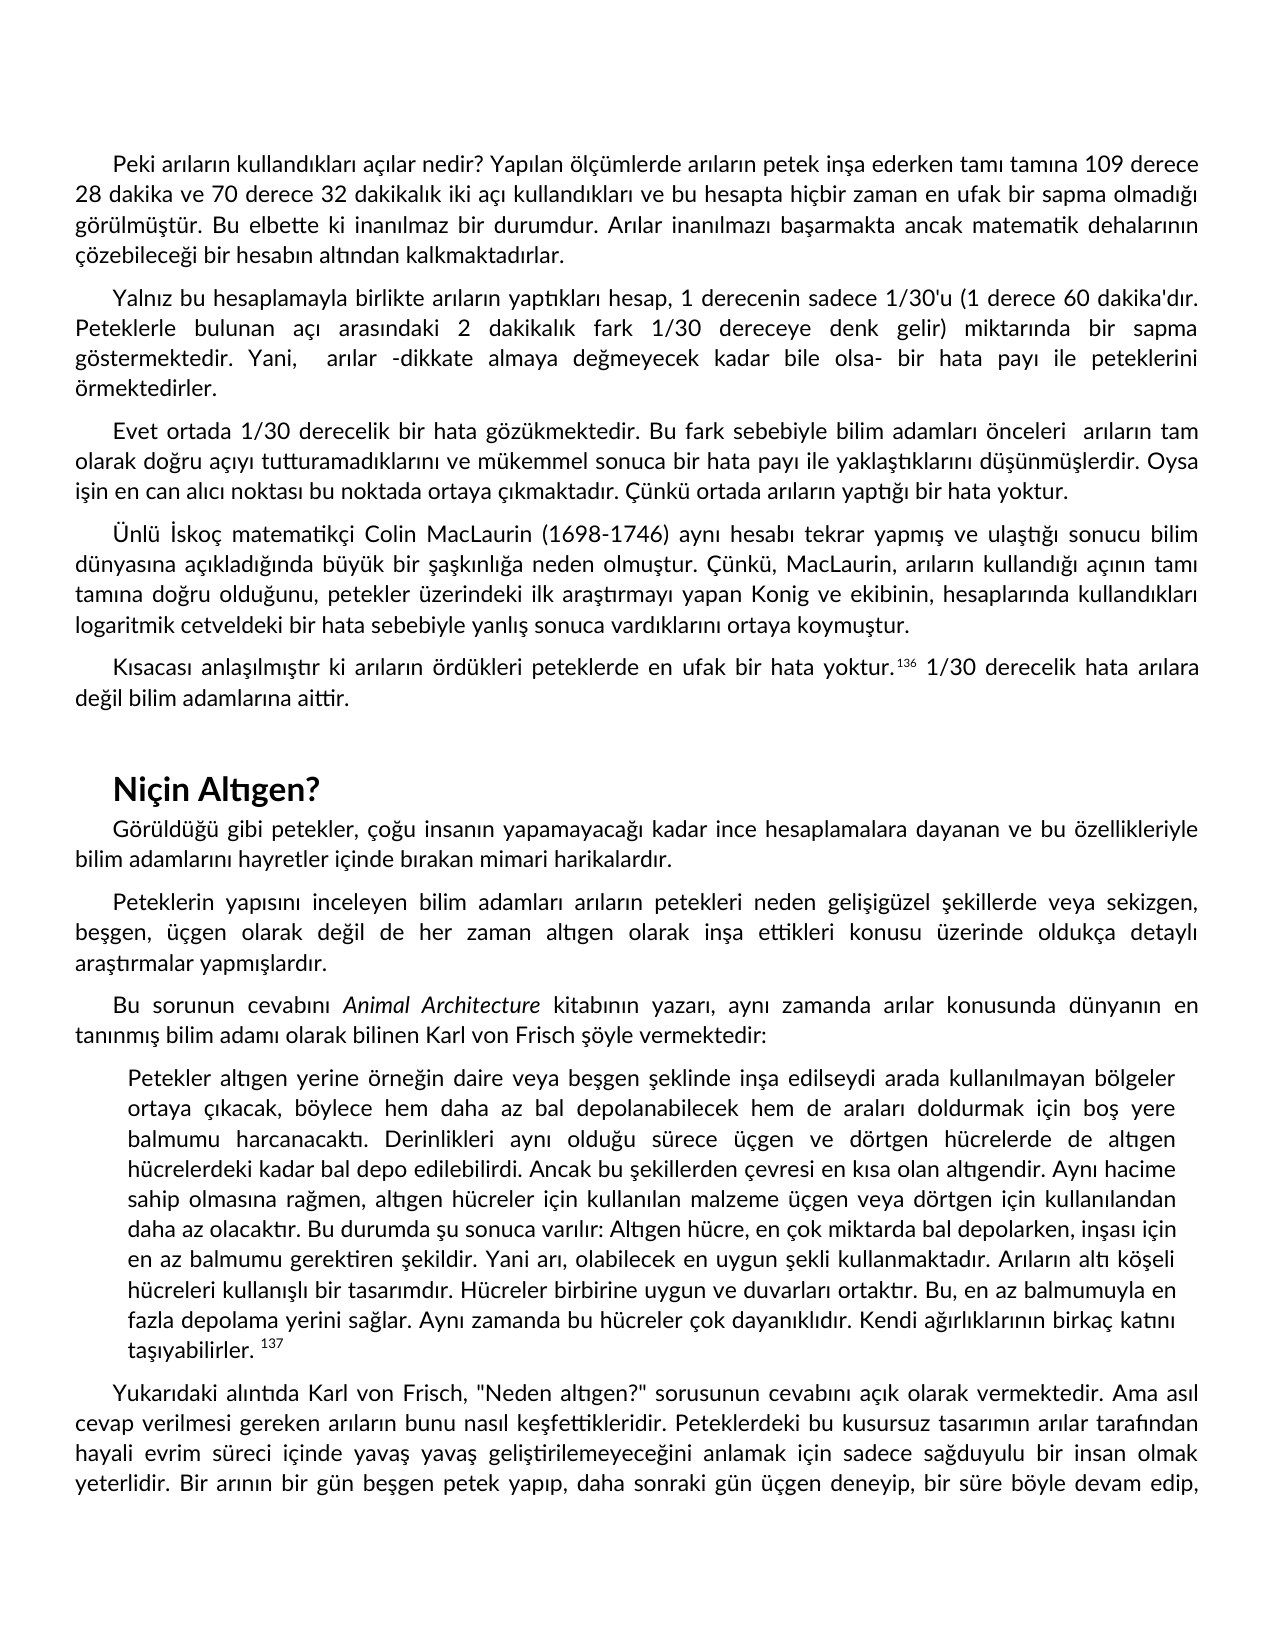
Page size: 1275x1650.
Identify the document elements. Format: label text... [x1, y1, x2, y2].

subtitle Niçin Altıgen? [112, 769, 1200, 809]
text Yalnız bu hesaplamayla birlikte arıların yaptıkları hesap, 1 derecenin sadece 1/30'u (1 derece 60 dakika'dır. Peteklerle bulunan açı arasındaki 2 dakikalık fark 1/30 dereceye denk gelir) miktarında bir sapma göstermektedir. Yani, arılar -dikkate almaya değmeyecek kadar bile olsa- bir hata payı ile peteklerini örmektedirler. [75, 283, 1200, 401]
text Peteklerin yapısını inceleyen bilim adamları arıların petekleri neden gelişigüzel şekillerde veya sekizgen, beşgen, üçgen olarak değil de her zaman altıgen olarak inşa ettikleri konusu üzerinde oldukça detaylı araştırmalar yapmışlardır. [75, 888, 1200, 976]
text Evet ortada 1/30 derecelik bir hata gözükmektedir. Bu fark sebebiyle bilim adamları önceleri arıların tam olarak doğru açıyı tutturamadıklarını ve mükemmel sonuca bir hata payı ile yaklaştıklarını düşünmüşlerdir. Oysa işin en can alıcı noktası bu noktada ortaya çıkmaktadır. Çünkü ortada arıların yaptığı bir hata yoktur. [75, 417, 1200, 504]
text Kısacası anlaşılmıştır ki arıların ördükleri peteklerde en ufak bir hata yoktur.136 1/30 derecelik hata arılara değil bilim adamlarına aittir. [75, 653, 1200, 711]
text Bu sorunun cevabını Animal Architecture kitabının yazarı, aynı zamanda arılar konusunda dünyanın en tanınmış bilim adamı olarak bilinen Karl von Frisch şöyle vermektedir: [75, 991, 1200, 1049]
text Petekler altıgen yerine örneğin daire veya beşgen şeklinde inşa edilseydi arada kullanılmayan bölgeler ortaya çıkacak, böylece hem daha az bal depolanabilecek hem de araları doldurmak için boş yere balmumu harcanacaktı. Derinlikleri aynı olduğu sürece üçgen ve dörtgen hücrelerde de altıgen hücrelerdeki kadar bal depo edilebilirdi. Ancak bu şekillerden çevresi en kısa olan altıgendir. Aynı hacime sahip olmasına rağmen, altıgen hücreler için kullanılan malzeme üçgen veya dörtgen için kullanılandan daha az olacaktır. Bu durumda şu sonuca varılır: Altıgen hücre, en çok miktarda bal depolarken, inşası için en az balmumu gerektiren şekildir. Yani arı, olabilecek en uygun şekli kullanmaktadır. Arıların altı köşeli hücreleri kullanışlı bir tasarımdır. Hücreler birbirine uygun ve duvarları ortaktır. Bu, en az balmumuyla en fazla depolama yerini sağlar. Aynı zamanda bu hücreler çok dayanıklıdır. Kendi ağırlıklarının birkaç katını taşıyabilirler. 137 [127, 1064, 1177, 1363]
text Peki arıların kullandıkları açılar nedir? Yapılan ölçümlerde arıların petek inşa ederken tamı tamına 109 derece 28 dakika ve 70 derece 32 dakikalık iki açı kullandıkları ve bu hesapta hiçbir zaman en ufak bir sapma olmadığı görülmüştür. Bu elbette ki inanılmaz bir durumdur. Arılar inanılmazı başarmakta ancak matematik dehalarının çözebileceği bir hesabın altından kalkmaktadırlar. [75, 150, 1200, 268]
text Ünlü İskoç matematikçi Colin MacLaurin (1698-1746) aynı hesabı tekrar yapmış ve ulaştığı sonucu bilim dünyasına açıkladığında büyük bir şaşkınlığa neden olmuştur. Çünkü, MacLaurin, arıların kullandığı açının tamı tamına doğru olduğunu, petekler üzerindeki ilk araştırmayı yapan Konig ve ekibinin, hesaplarında kullandıkları logaritmik cetveldeki bir hata sebebiyle yanlış sonuca vardıklarını ortaya koymuştur. [75, 520, 1200, 638]
text Yukarıdaki alıntıda Karl von Frisch, "Neden altıgen?" sorusunun cevabını açık olarak vermektedir. Ama asıl cevap verilmesi gereken arıların bunu nasıl keşfettikleridir. Peteklerdeki bu kusursuz tasarımın arılar tarafından hayali evrim süreci içinde yavaş yavaş geliştirilemeyeceğini anlamak için sadece sağduyulu bir insan olmak yeterlidir. Bir arının bir gün beşgen petek yapıp, daha sonraki gün üçgen deneyip, bir süre böyle devam edip, [75, 1378, 1200, 1497]
text Görüldüğü gibi petekler, çoğu insanın yapamayacağı kadar ince hesaplamalara dayanan ve bu özellikleriyle bilim adamlarını hayretler içinde bırakan mimari harikalardır. [75, 815, 1200, 873]
